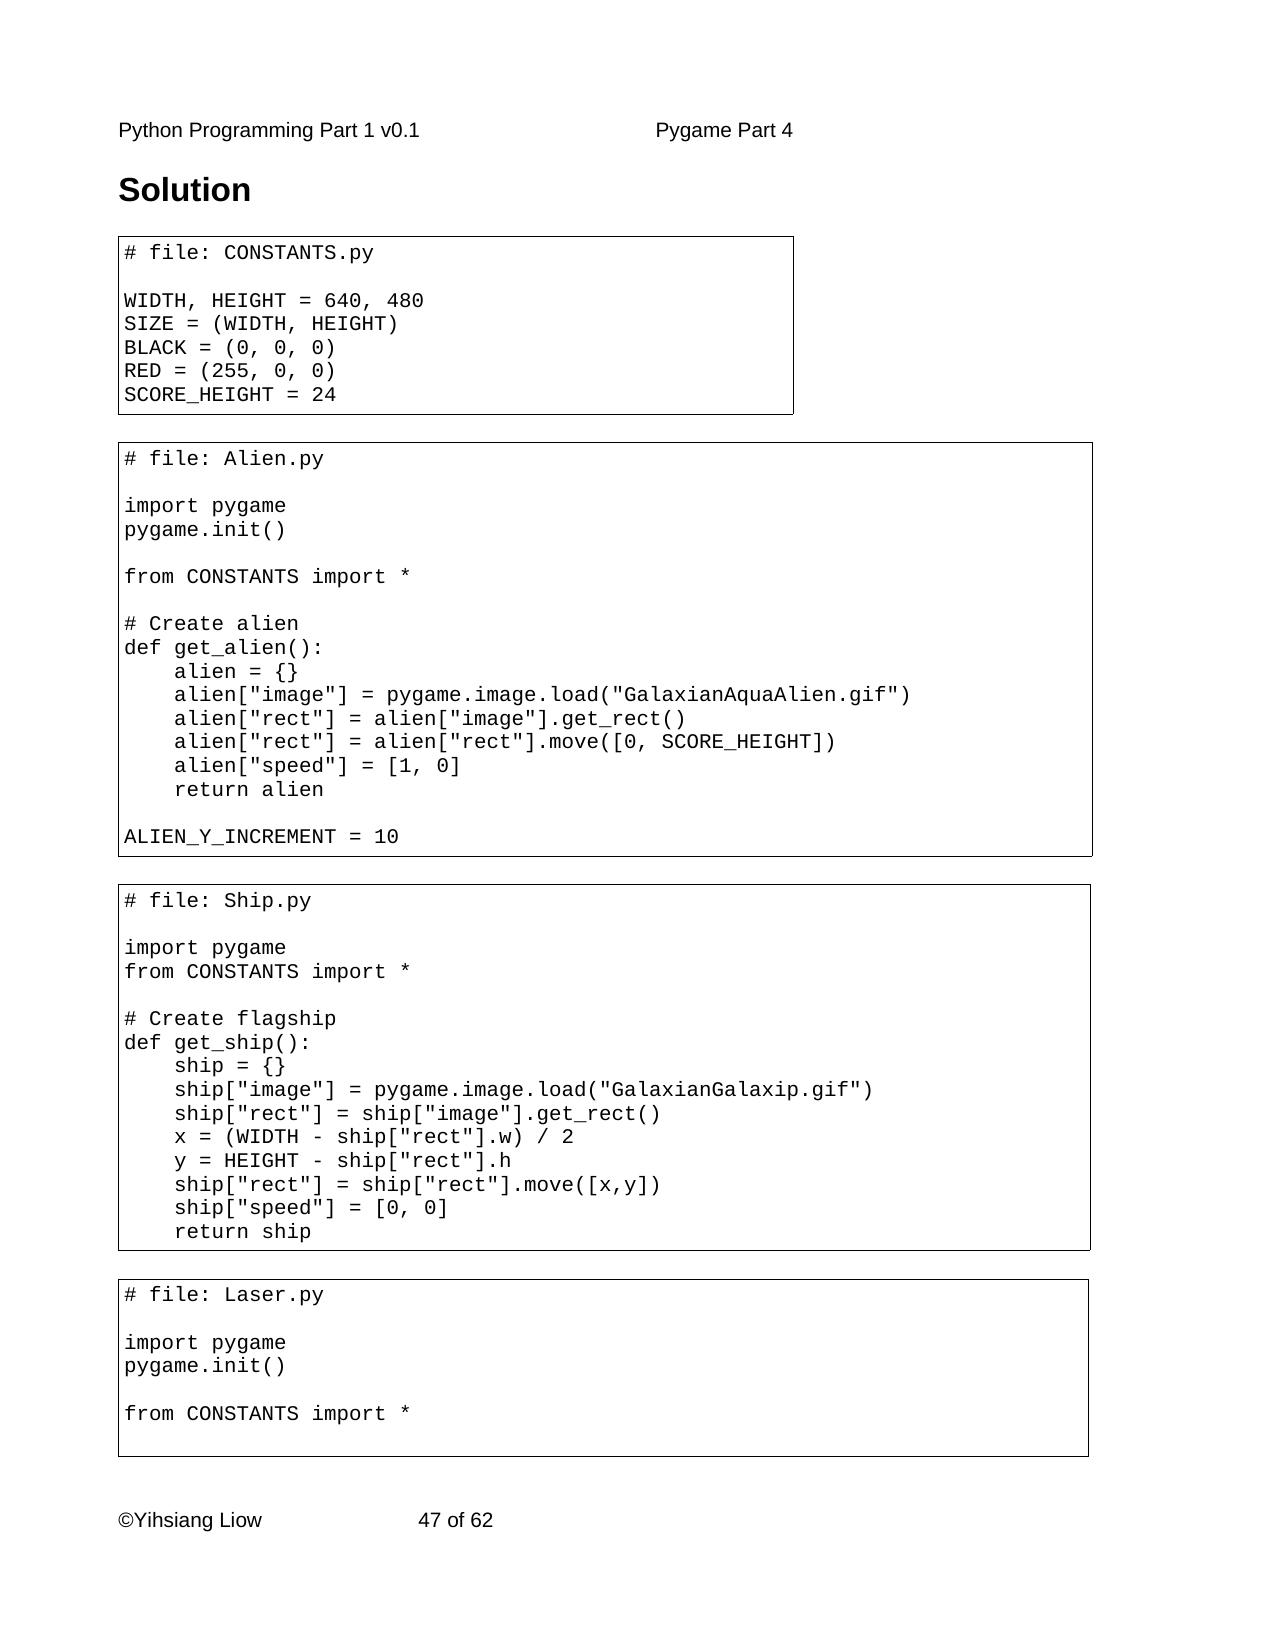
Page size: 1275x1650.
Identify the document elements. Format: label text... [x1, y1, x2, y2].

table_header # file: Laser.py import pygame pygame.init() from CONSTANTS import * [119, 1280, 1088, 1456]
table_header # file: Ship.py import pygame from CONSTANTS import * # Create flagship def get_ship(): ship = {} ship["image"] = pygame.image.load("GalaxianGalaxip.gif") ship["rect"] = ship["image"].get_rect() x = (WIDTH - ship["rect"].w) / 2 y = HEIGHT - ship["rect"].h ship["rect"] = ship["rect"].move([x,y]) ship["speed"] = [0, 0] return ship [119, 885, 1090, 1250]
text Solution [118, 171, 793, 208]
table_header # file: Alien.py import pygame pygame.init() from CONSTANTS import * # Create alien def get_alien(): alien = {} alien["image"] = pygame.image.load("GalaxianAquaAlien.gif") alien["rect"] = alien["image"].get_rect() alien["rect"] = alien["rect"].move([0, SCORE_HEIGHT]) alien["speed"] = [1, 0] return alien ALIEN_Y_INCREMENT = 10 [119, 443, 1092, 856]
table_header # file: CONSTANTS.py WIDTH, HEIGHT = 640, 480 SIZE = (WIDTH, HEIGHT) BLACK = (0, 0, 0) RED = (255, 0, 0) SCORE_HEIGHT = 24 [119, 237, 793, 413]
